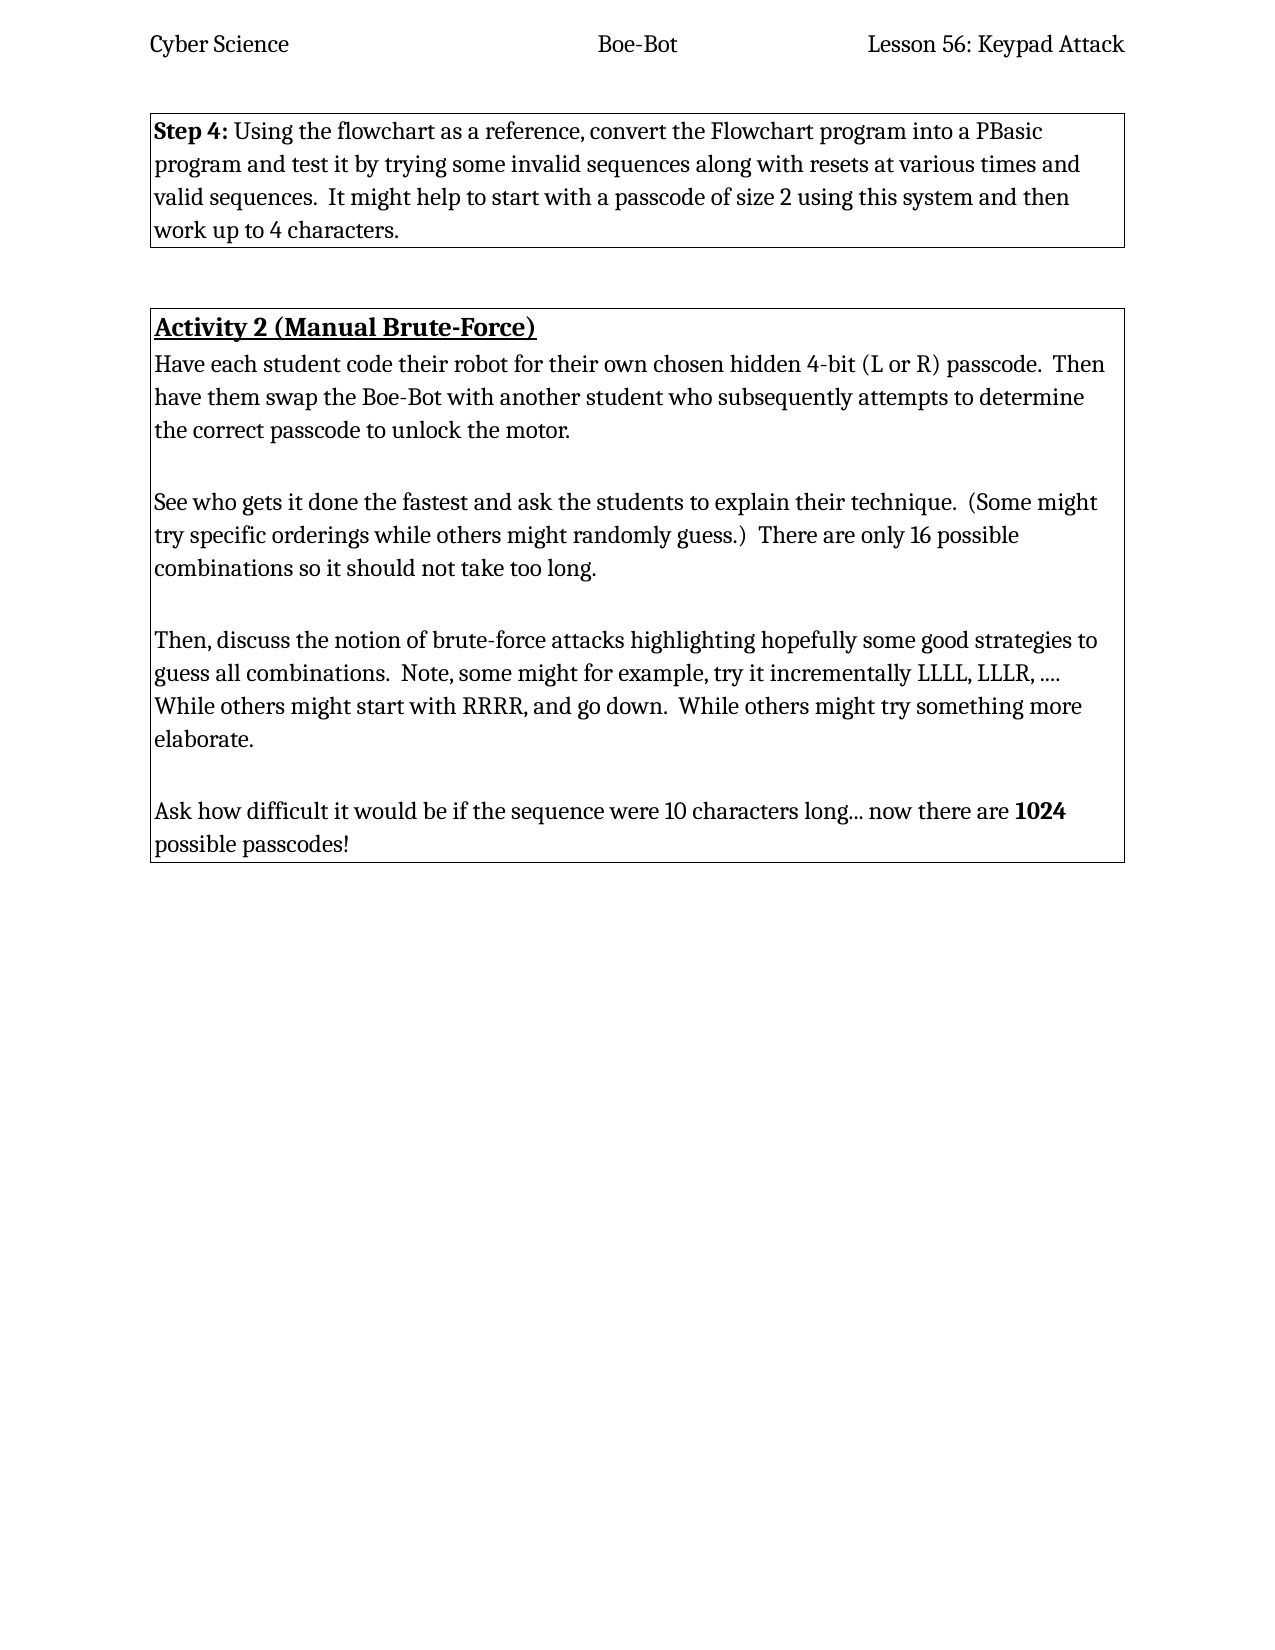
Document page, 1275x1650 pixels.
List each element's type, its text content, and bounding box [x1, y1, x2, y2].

text Step 4: Using the flowchart as a reference, convert the Flowchart program into a PBasic program and test it by trying some invalid sequences along with resets at various times and valid sequences. It might help to start with a passcode of size 2 using this system and then work up to 4 characters. [151, 114, 1124, 247]
text Activity 2 (Manual Brute-Force) [151, 309, 1124, 343]
text Ask how difficult it would be if the sequence were 10 characters long... now there are 1024 possible passcodes! [151, 793, 1124, 862]
text See who gets it done the fastest and ask the students to explain their technique. (Some might try specific orderings while others might randomly guess.) There are only 16 possible combinations so it should not take too long. [151, 484, 1124, 583]
text Have each student code their robot for their own chosen hidden 4-bit (L or R) passcode. Then have them swap the Boe-Bot with another student who subsequently attempts to determine the correct passcode to unlock the motor. [151, 346, 1124, 445]
text Then, discuss the notion of brute-force attacks highlighting hopefully some good strategies to guess all combinations. Note, some might for example, try it incrementally LLLL, LLLR, .... While others might start with RRRR, and go down. While others might try something more elaborate. [151, 622, 1124, 754]
